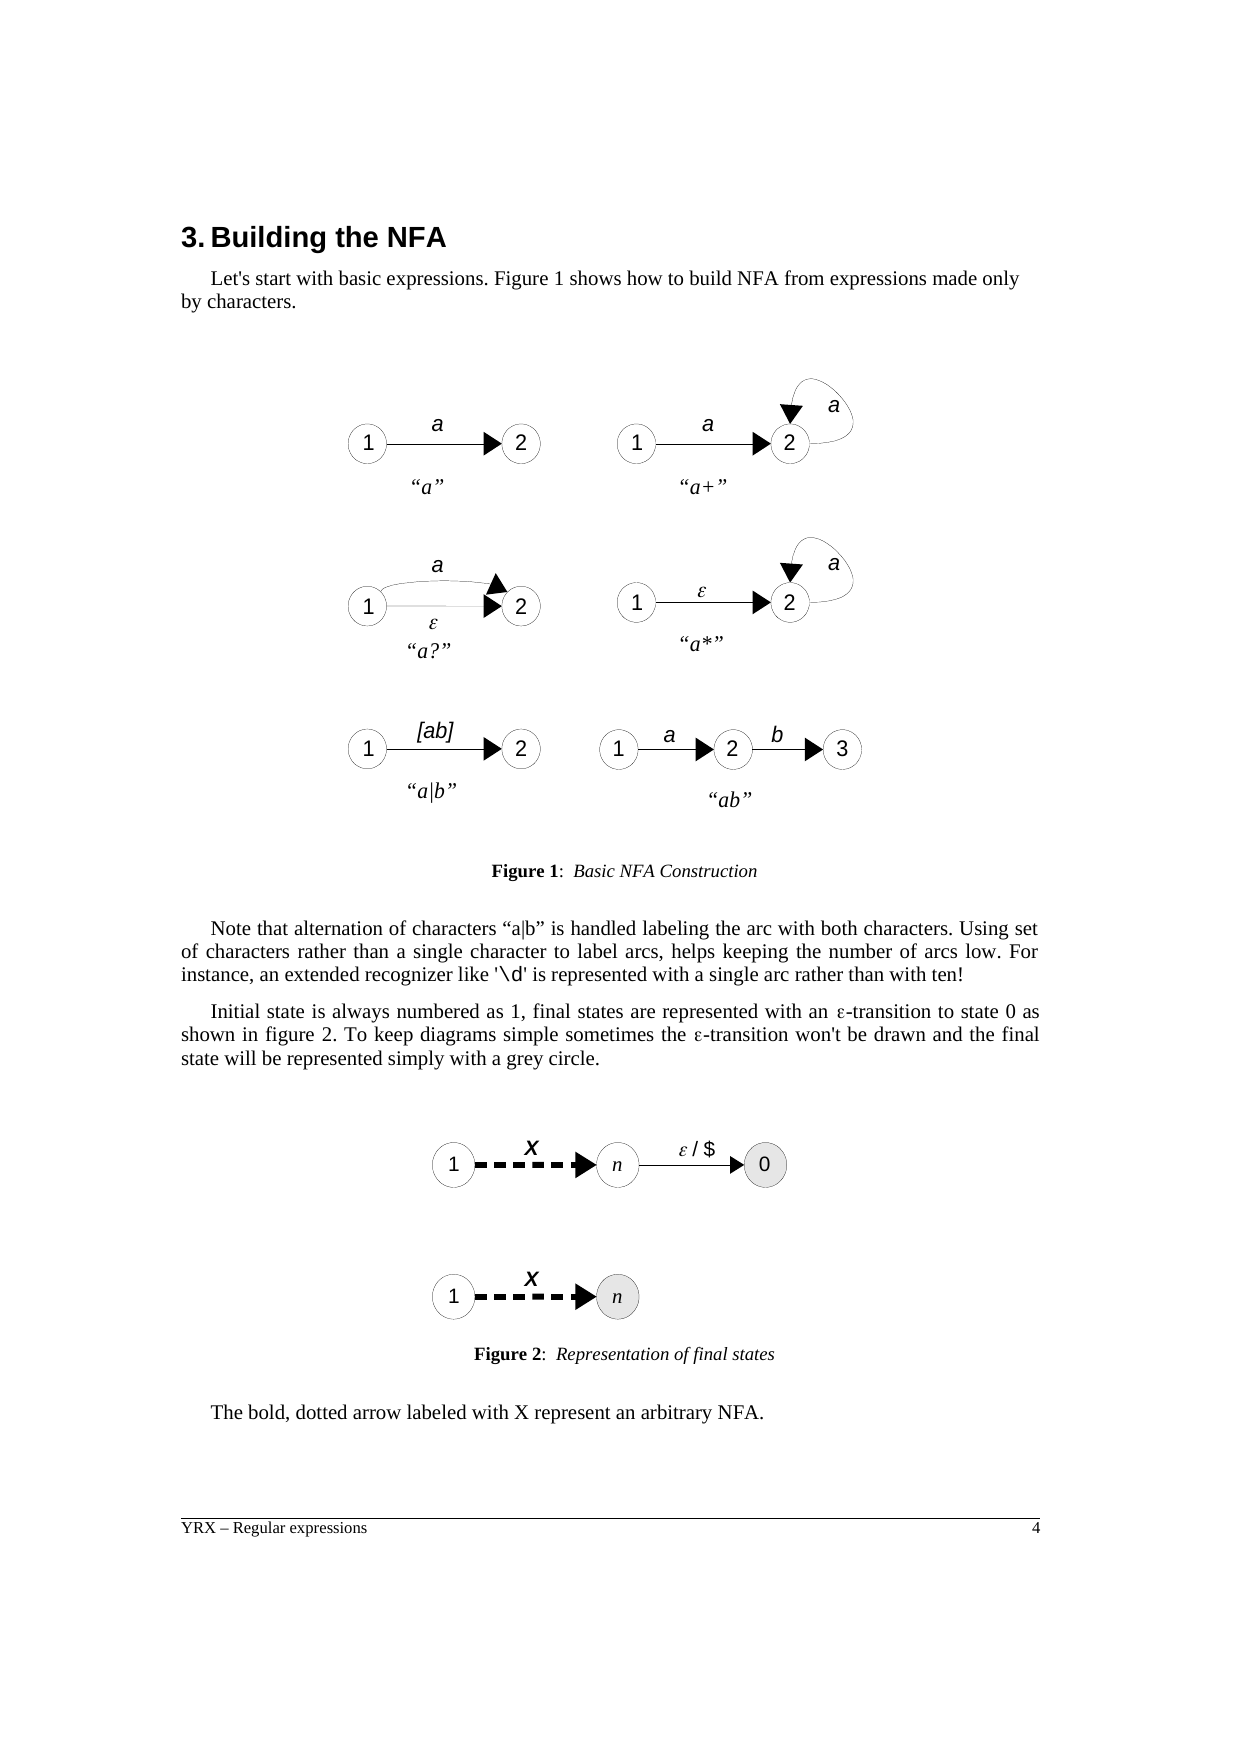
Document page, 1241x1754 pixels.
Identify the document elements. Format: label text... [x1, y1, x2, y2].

text Initial state is always numbered as 1, final states are represented with an e-transition to state 0 as shown in figure 2. To keep diagrams simple sometimes the e-transition won't be drawn and the final state will be represented simply with a grey circle. [181, 1000, 1040, 1069]
text Figure 1: Basic NFA Construction [181, 860, 1040, 881]
text Note that alternation of characters “a|b” is handled labeling the arc with both characters. Using set of characters rather than a single character to label arcs, helps keeping the number of arcs low. For instance, an extended recognizer like '\d' is represented with a single arc rather than with ten! [181, 917, 1040, 988]
text Let's start with basic expressions. Figure 1 shows how to build NFA from expressions made only by characters. [181, 267, 1040, 313]
text Figure 2: Representation of final states [181, 1344, 1040, 1365]
text The bold, dotted arrow labeled with X represent an arbitrary NFA. [181, 1401, 1040, 1424]
subtitle Building the NFA [181, 221, 1040, 254]
